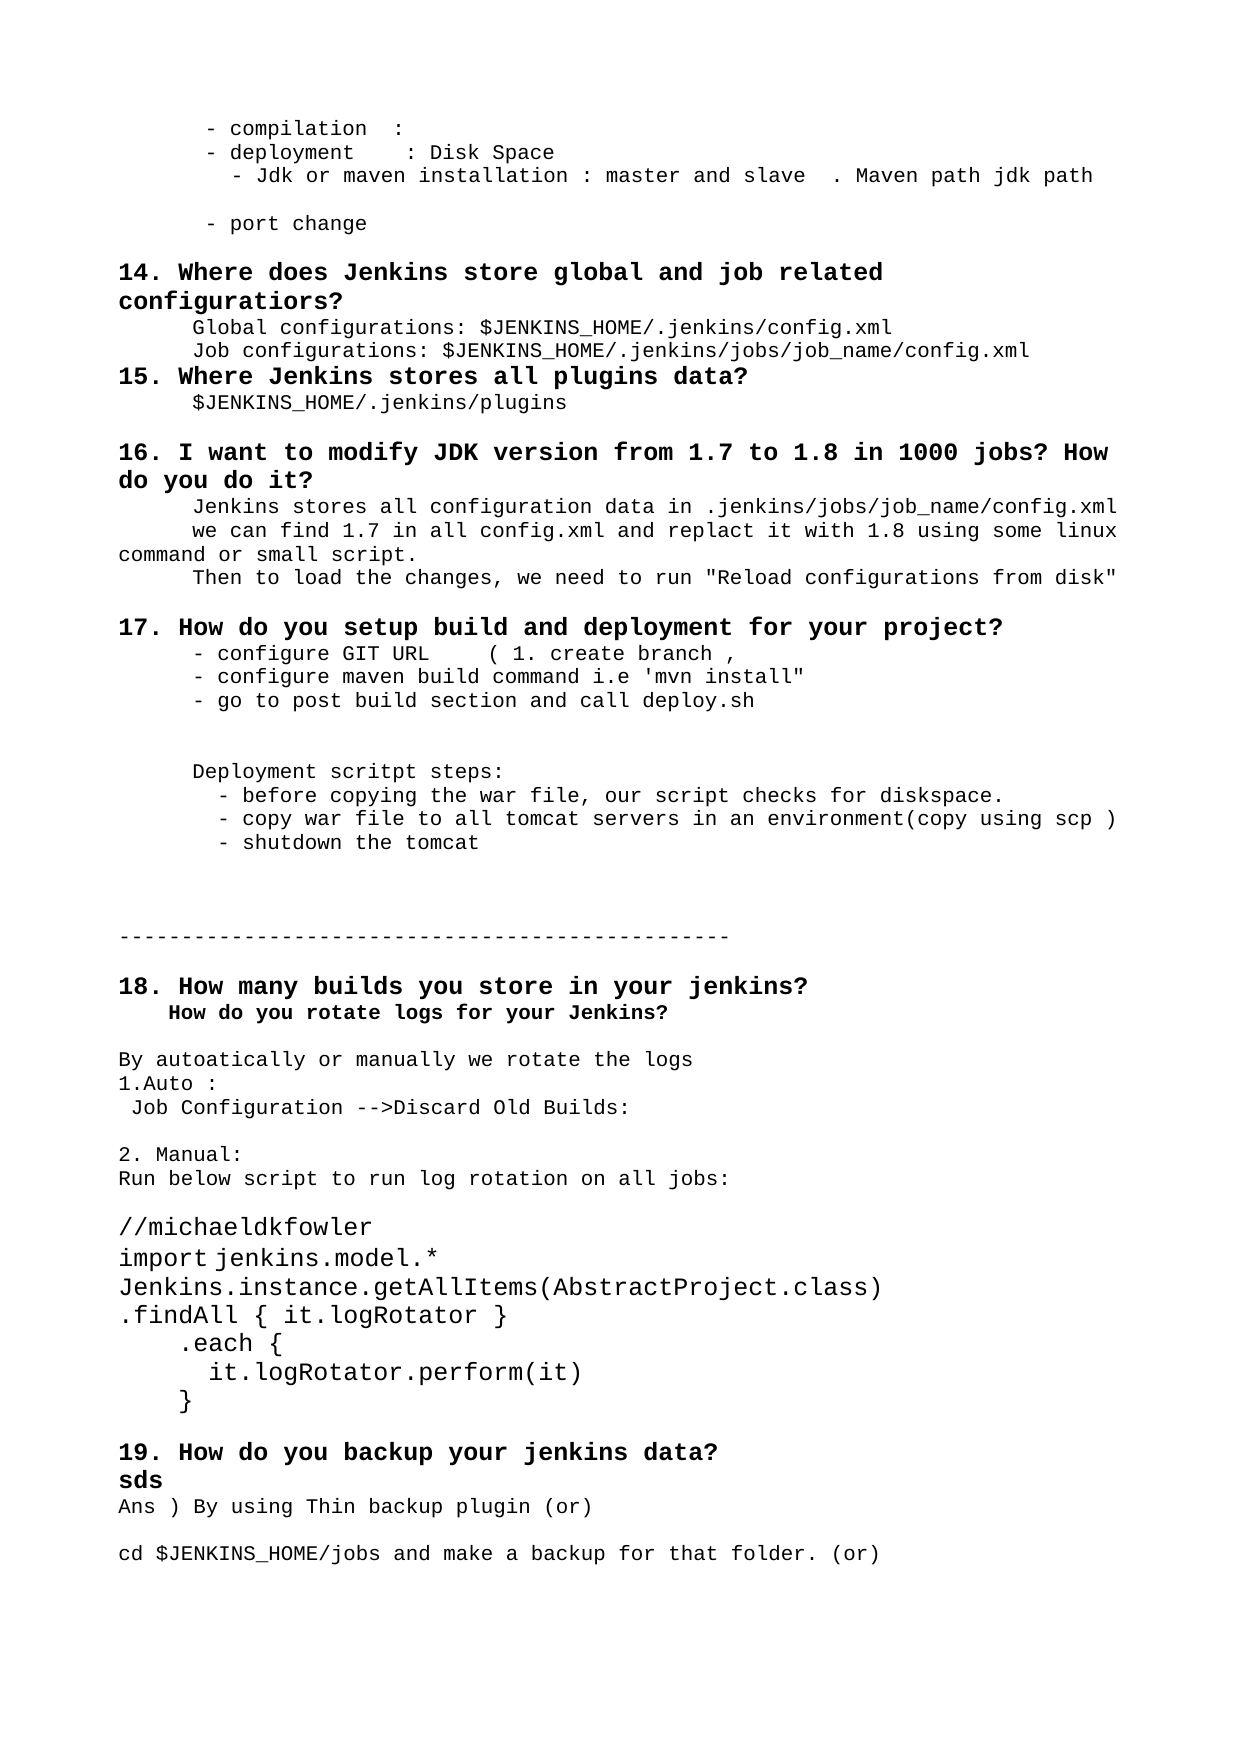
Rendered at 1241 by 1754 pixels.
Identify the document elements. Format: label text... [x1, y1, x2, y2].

text sds [118, 1468, 1122, 1496]
text 16. I want to modify JDK version from 1.7 to 1.8 in 1000 jobs? How do you do it? [118, 439, 1122, 496]
text we can find 1.7 in all config.xml and replact it with 1.8 using some linux command or small script. [118, 520, 1122, 567]
text Run below script to run log rotation on all jobs: [118, 1168, 1122, 1191]
text ------------------------------------------------- [118, 927, 1122, 950]
text //michaeldkfowler [118, 1215, 1122, 1243]
text - port change [118, 213, 1122, 236]
text - shutdown the tomcat [118, 832, 1122, 856]
text .each { [118, 1331, 1122, 1359]
text - Jdk or maven installation : master and slave . Maven path jdk path [118, 165, 1122, 189]
text cd $JENKINS_HOME/jobs and make a backup for that folder. (or) [118, 1543, 1122, 1567]
text .findAll { it.logRotator } [118, 1302, 1122, 1331]
text Deployment scritpt steps: [118, 761, 1122, 785]
text Global configurations: $JENKINS_HOME/.jenkins/config.xml [118, 317, 1122, 340]
text 15. Where Jenkins stores all plugins data? [118, 364, 1122, 392]
text 2. Manual: [118, 1144, 1122, 1168]
text - compilation : [118, 118, 1122, 142]
text 1.Auto : [118, 1073, 1122, 1097]
text import jenkins.model.* [118, 1243, 1122, 1274]
text 19. How do you backup your jenkins data? [118, 1439, 1122, 1468]
text it.logRotator.perform(it) [118, 1359, 1122, 1387]
text 17. How do you setup build and deployment for your project? [118, 614, 1122, 643]
text 14. Where does Jenkins store global and job related configuratiors? [118, 260, 1122, 317]
text - go to post build section and call deploy.sh [118, 690, 1122, 714]
text - configure GIT URL ( 1. create branch , [118, 643, 1122, 666]
text Job configurations: $JENKINS_HOME/.jenkins/jobs/job_name/config.xml [118, 340, 1122, 364]
text $JENKINS_HOME/.jenkins/plugins [118, 392, 1122, 416]
text - copy war file to all tomcat servers in an environment(copy using scp ) [118, 808, 1122, 832]
text - configure maven build command i.e 'mvn install" [118, 666, 1122, 690]
text Job Configuration -->Discard Old Builds: [118, 1097, 1122, 1120]
text How do you rotate logs for your Jenkins? [118, 1002, 1122, 1026]
text By autoatically or manually we rotate the logs [118, 1049, 1122, 1073]
text Ans ) By using Thin backup plugin (or) [118, 1496, 1122, 1520]
text - deployment : Disk Space [118, 142, 1122, 165]
text Jenkins stores all configuration data in .jenkins/jobs/job_name/config.xml [118, 496, 1122, 520]
text } [118, 1387, 1122, 1416]
text 18. How many builds you store in your jenkins? [118, 974, 1122, 1002]
text - before copying the war file, our script checks for diskspace. [118, 785, 1122, 808]
text Then to load the changes, we need to run "Reload configurations from disk" [118, 567, 1122, 591]
text Jenkins.instance.getAllItems(AbstractProject.class) [118, 1274, 1122, 1302]
